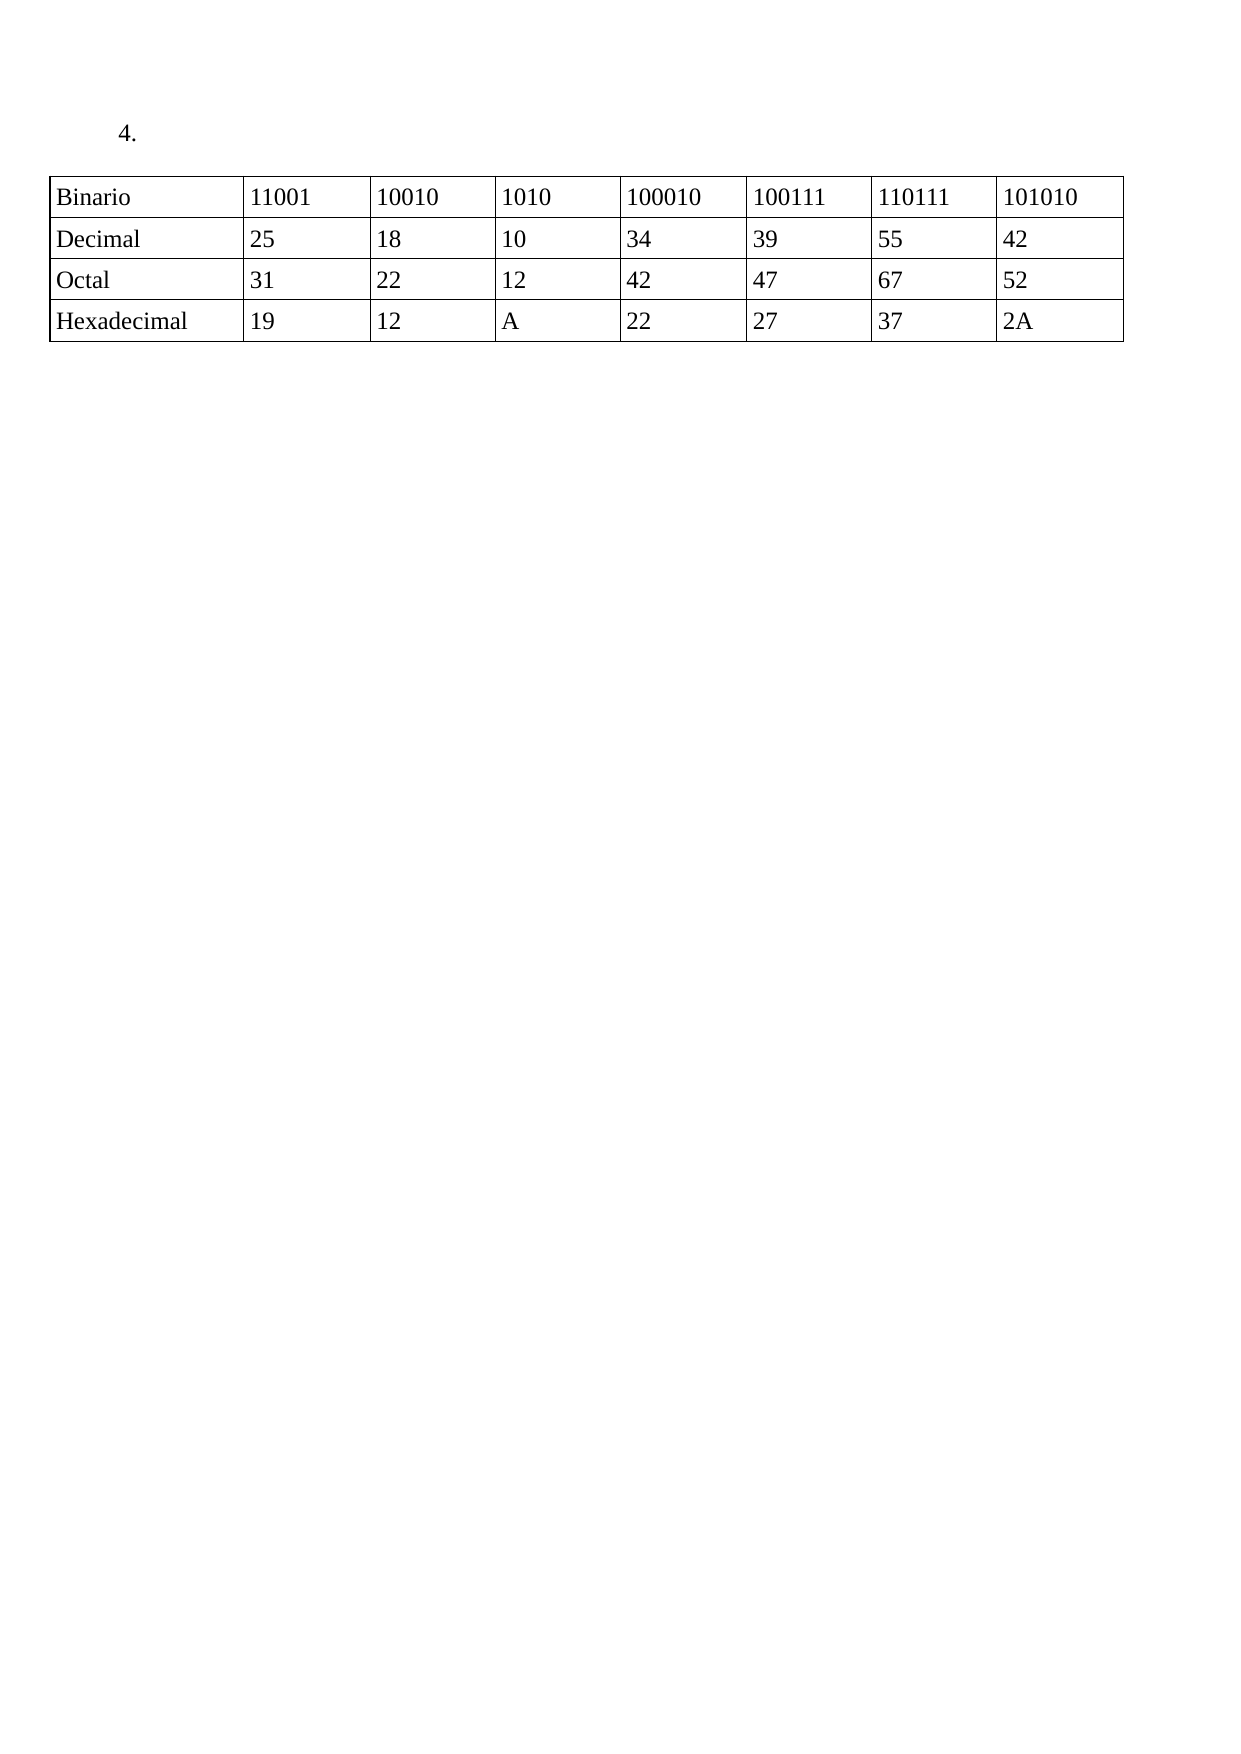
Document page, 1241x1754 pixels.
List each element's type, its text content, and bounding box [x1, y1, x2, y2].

table_header 100111 [747, 177, 871, 217]
table_cell 22 [621, 300, 746, 341]
table_cell 42 [997, 218, 1123, 258]
table_cell A [496, 300, 620, 341]
table_header 100010 [621, 177, 746, 217]
table_cell 22 [371, 259, 495, 299]
table_cell 37 [872, 300, 996, 341]
table_cell 52 [997, 259, 1123, 299]
table_cell 39 [747, 218, 871, 258]
table_cell 67 [872, 259, 996, 299]
table_cell Decimal [51, 218, 243, 258]
table_cell 2A [997, 300, 1123, 341]
table_cell Hexadecimal [51, 300, 243, 341]
table_header 1010 [496, 177, 620, 217]
table_cell 19 [244, 300, 370, 341]
table_cell 18 [371, 218, 495, 258]
table_cell 25 [244, 218, 370, 258]
table_header 101010 [997, 177, 1123, 217]
table_header 10010 [371, 177, 495, 217]
table_cell 27 [747, 300, 871, 341]
table_cell 47 [747, 259, 871, 299]
table_cell 34 [621, 218, 746, 258]
table_cell 42 [621, 259, 746, 299]
table_cell 12 [371, 300, 495, 341]
text 4. [118, 118, 1122, 147]
table_cell 12 [496, 259, 620, 299]
table_header 110111 [872, 177, 996, 217]
table_cell 55 [872, 218, 996, 258]
table_cell Octal [51, 259, 243, 299]
table_cell 31 [244, 259, 370, 299]
table_cell 10 [496, 218, 620, 258]
table_header 11001 [244, 177, 370, 217]
table_header Binario [51, 177, 243, 217]
